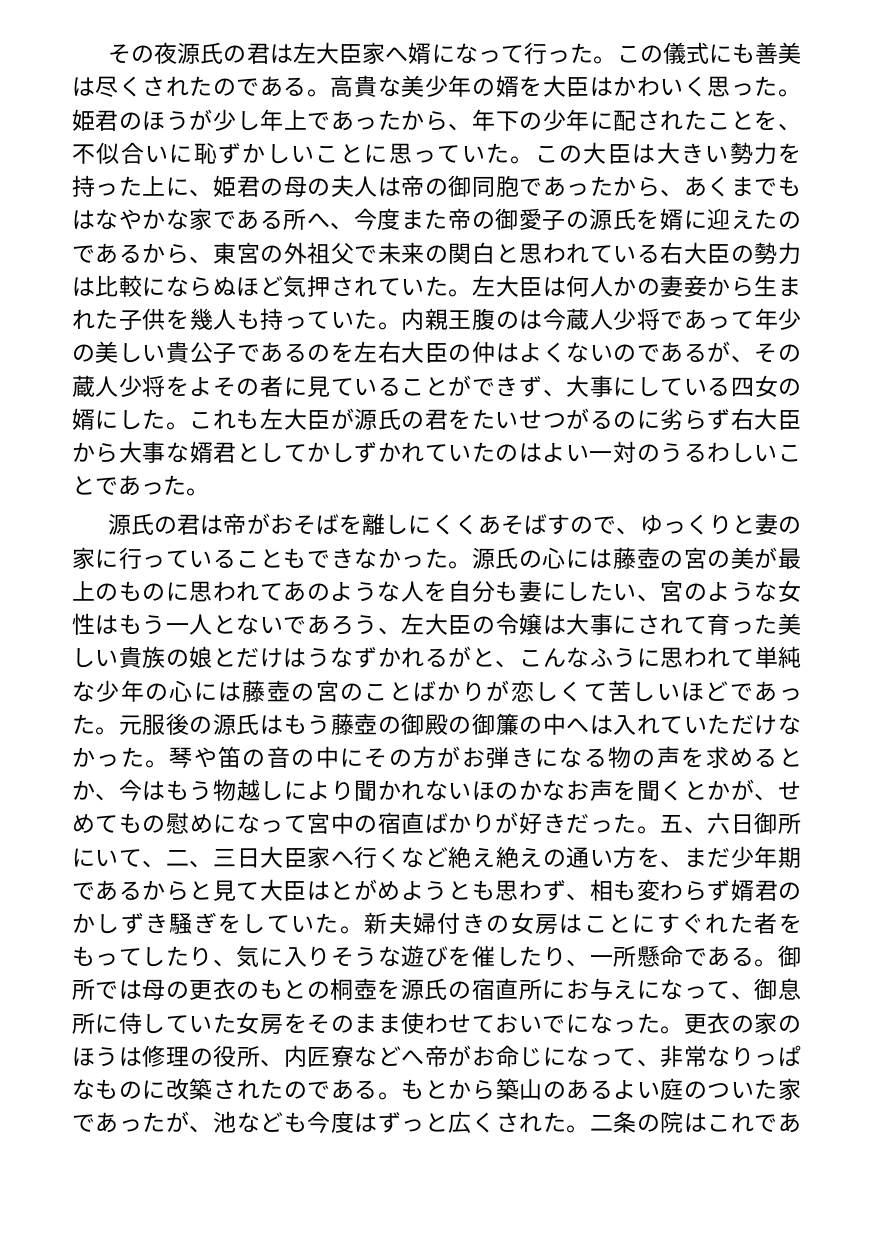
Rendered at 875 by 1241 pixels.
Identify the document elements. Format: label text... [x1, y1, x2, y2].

text その夜源氏の君は左大臣家へ婿になって行った。この儀式にも善美は尽くされたのである。高貴な美少年の婿を大臣はかわいく思った。姫君のほうが少し年上であったから、年下の少年に配されたことを、不似合いに恥ずかしいことに思っていた。この大臣は大きい勢力を持った上に、姫君の母の夫人は帝の御同胞であったから、あくまでもはなやかな家である所へ、今度また帝の御愛子の源氏を婿に迎えたのであるから、東宮の外祖父で未来の関白と思われている右大臣の勢力は比較にならぬほど気押されていた。左大臣は何人かの妻妾から生まれた子供を幾人も持っていた。内親王腹のは今蔵人少将であって年少の美しい貴公子であるのを左右大臣の仲はよくないのであるが、その蔵人少将をよその者に見ていることができず、大事にしている四女の婿にした。これも左大臣が源氏の君をたいせつがるのに劣らず右大臣から大事な婿君としてかしずかれていたのはよい一対のうるわしいことであった。 [72, 36, 802, 501]
text 源氏の君は帝がおそばを離しにくくあそばすので、ゆっくりと妻の家に行っていることもできなかった。源氏の心には藤壺の宮の美が最上のものに思われてあのような人を自分も妻にしたい、宮のような女性はもう一人とないであろう、左大臣の令嬢は大事にされて育った美しい貴族の娘とだけはうなずかれるがと、こんなふうに思われて単純な少年の心には藤壺の宮のことばかりが恋しくて苦しいほどであった。元服後の源氏はもう藤壺の御殿の御簾の中へは入れていただけなかった。琴や笛の音の中にその方がお弾きになる物の声を求めるとか、今はもう物越しにより聞かれないほのかなお声を聞くとかが、せめてもの慰めになって宮中の宿直ばかりが好きだった。五、六日御所にいて、二、三日大臣家へ行くなど絶え絶えの通い方を、まだ少年期であるからと見て大臣はとがめようとも思わず、相も変わらず婿君のかしずき騒ぎをしていた。新夫婦付きの女房はことにすぐれた者をもってしたり、気に入りそうな遊びを催したり、一所懸命である。御所では母の更衣のもとの桐壺を源氏の宿直所にお与えになって、御息所に侍していた女房をそのまま使わせておいでになった。更衣の家のほうは修理の役所、内匠寮などへ帝がお命じになって、非常なりっぱなものに改築されたのである。もとから築山のあるよい庭のついた家であったが、池なども今度はずっと広くされた。二条の院はこれであ [72, 507, 802, 1138]
